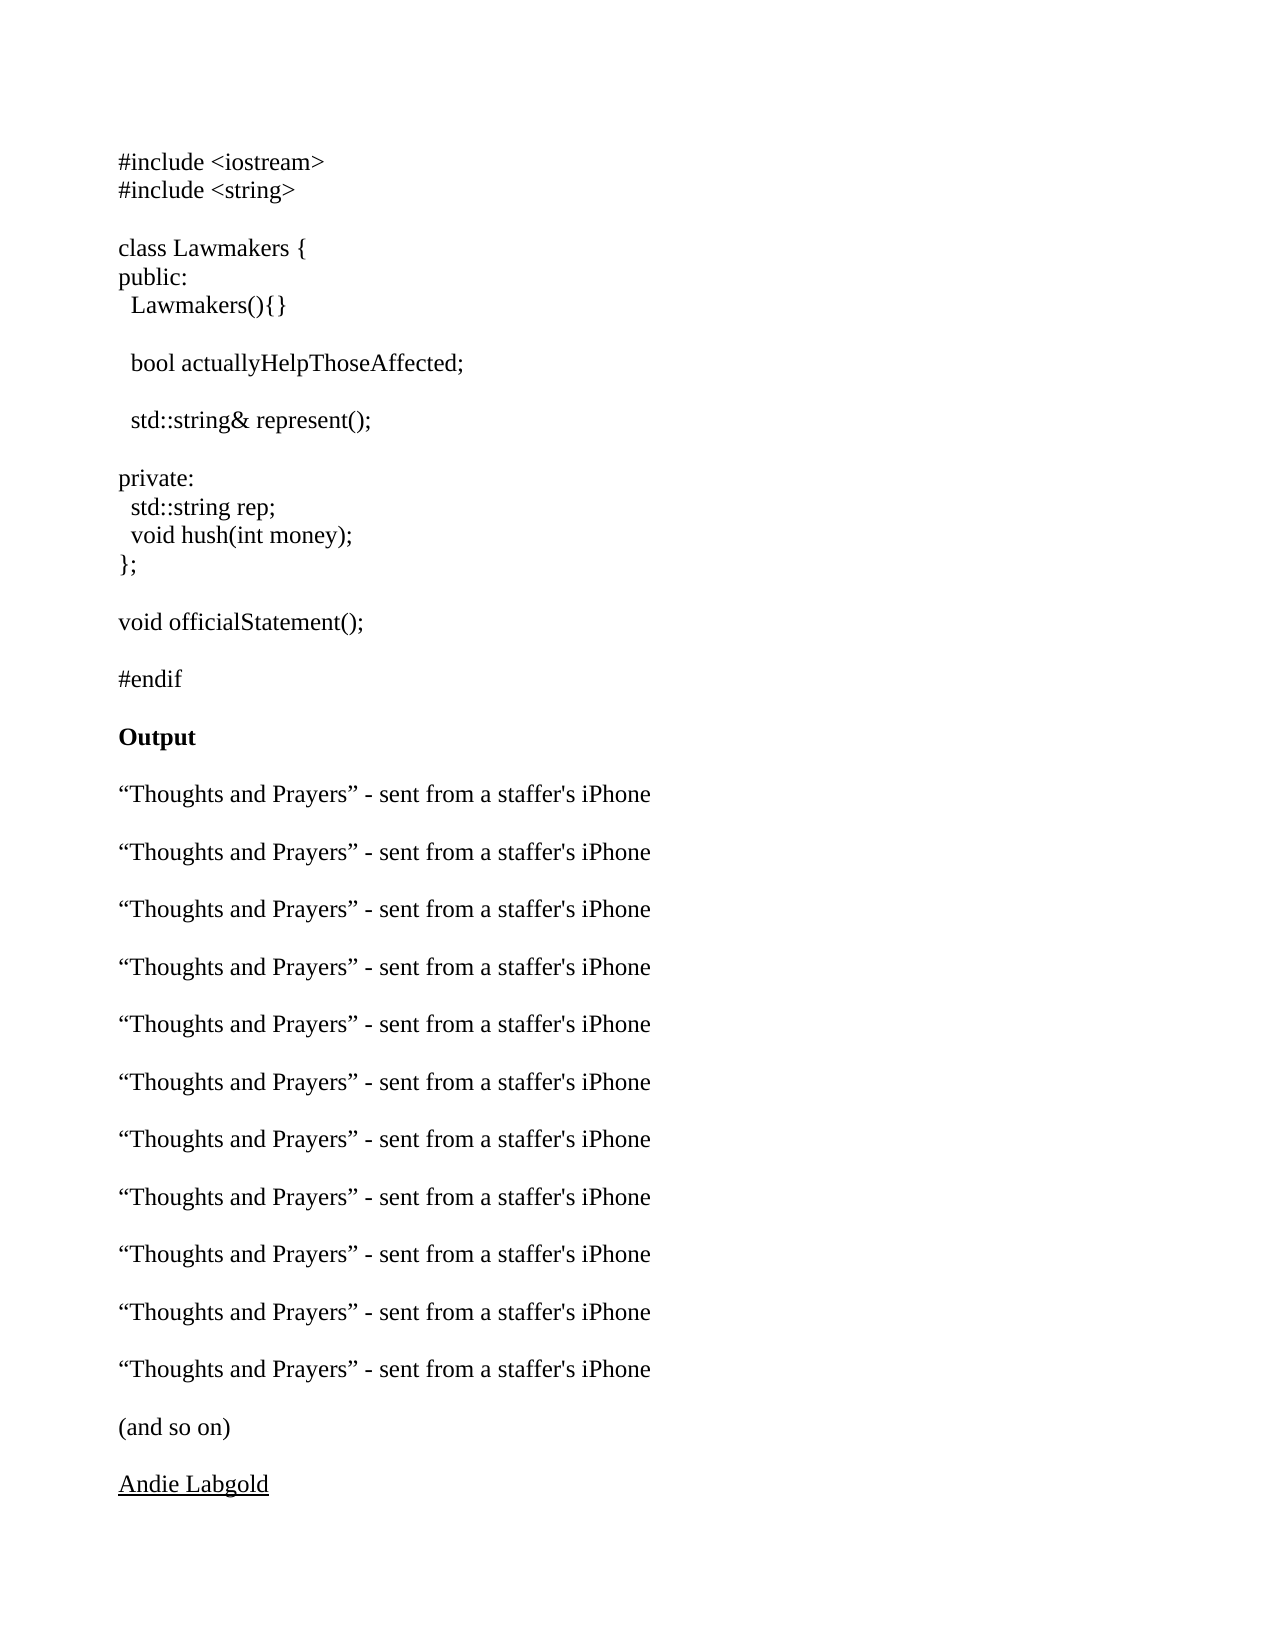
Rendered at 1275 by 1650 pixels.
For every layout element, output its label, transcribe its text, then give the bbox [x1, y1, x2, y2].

text #include <string> [118, 176, 1157, 204]
text “Thoughts and Prayers” - sent from a staffer's iPhone [118, 1182, 1157, 1211]
text class Lawmakers { [118, 233, 1157, 262]
text “Thoughts and Prayers” - sent from a staffer's iPhone [118, 1067, 1157, 1096]
text #endif [118, 664, 1157, 693]
text public: [118, 262, 1157, 291]
text “Thoughts and Prayers” - sent from a staffer's iPhone [118, 1239, 1157, 1268]
text Andie Labgold [118, 1469, 1157, 1498]
text “Thoughts and Prayers” - sent from a staffer's iPhone [118, 779, 1157, 808]
text “Thoughts and Prayers” - sent from a staffer's iPhone [118, 1009, 1157, 1038]
text “Thoughts and Prayers” - sent from a staffer's iPhone [118, 1124, 1157, 1153]
text bool actuallyHelpThoseAffected; [118, 348, 1157, 377]
text }; [118, 549, 1157, 578]
text “Thoughts and Prayers” - sent from a staffer's iPhone [118, 1297, 1157, 1326]
text “Thoughts and Prayers” - sent from a staffer's iPhone [118, 837, 1157, 866]
text void hush(int money); [118, 521, 1157, 549]
text private: [118, 463, 1157, 492]
text “Thoughts and Prayers” - sent from a staffer's iPhone [118, 894, 1157, 923]
text “Thoughts and Prayers” - sent from a staffer's iPhone [118, 952, 1157, 981]
text void officialStatement(); [118, 607, 1157, 636]
text Lawmakers(){} [118, 291, 1157, 319]
text std::string& represent(); [118, 406, 1157, 434]
text “Thoughts and Prayers” - sent from a staffer's iPhone [118, 1354, 1157, 1383]
text (and so on) [118, 1412, 1157, 1441]
text Output [118, 722, 1157, 751]
text #include <iostream> [118, 147, 1157, 176]
text std::string rep; [118, 492, 1157, 521]
